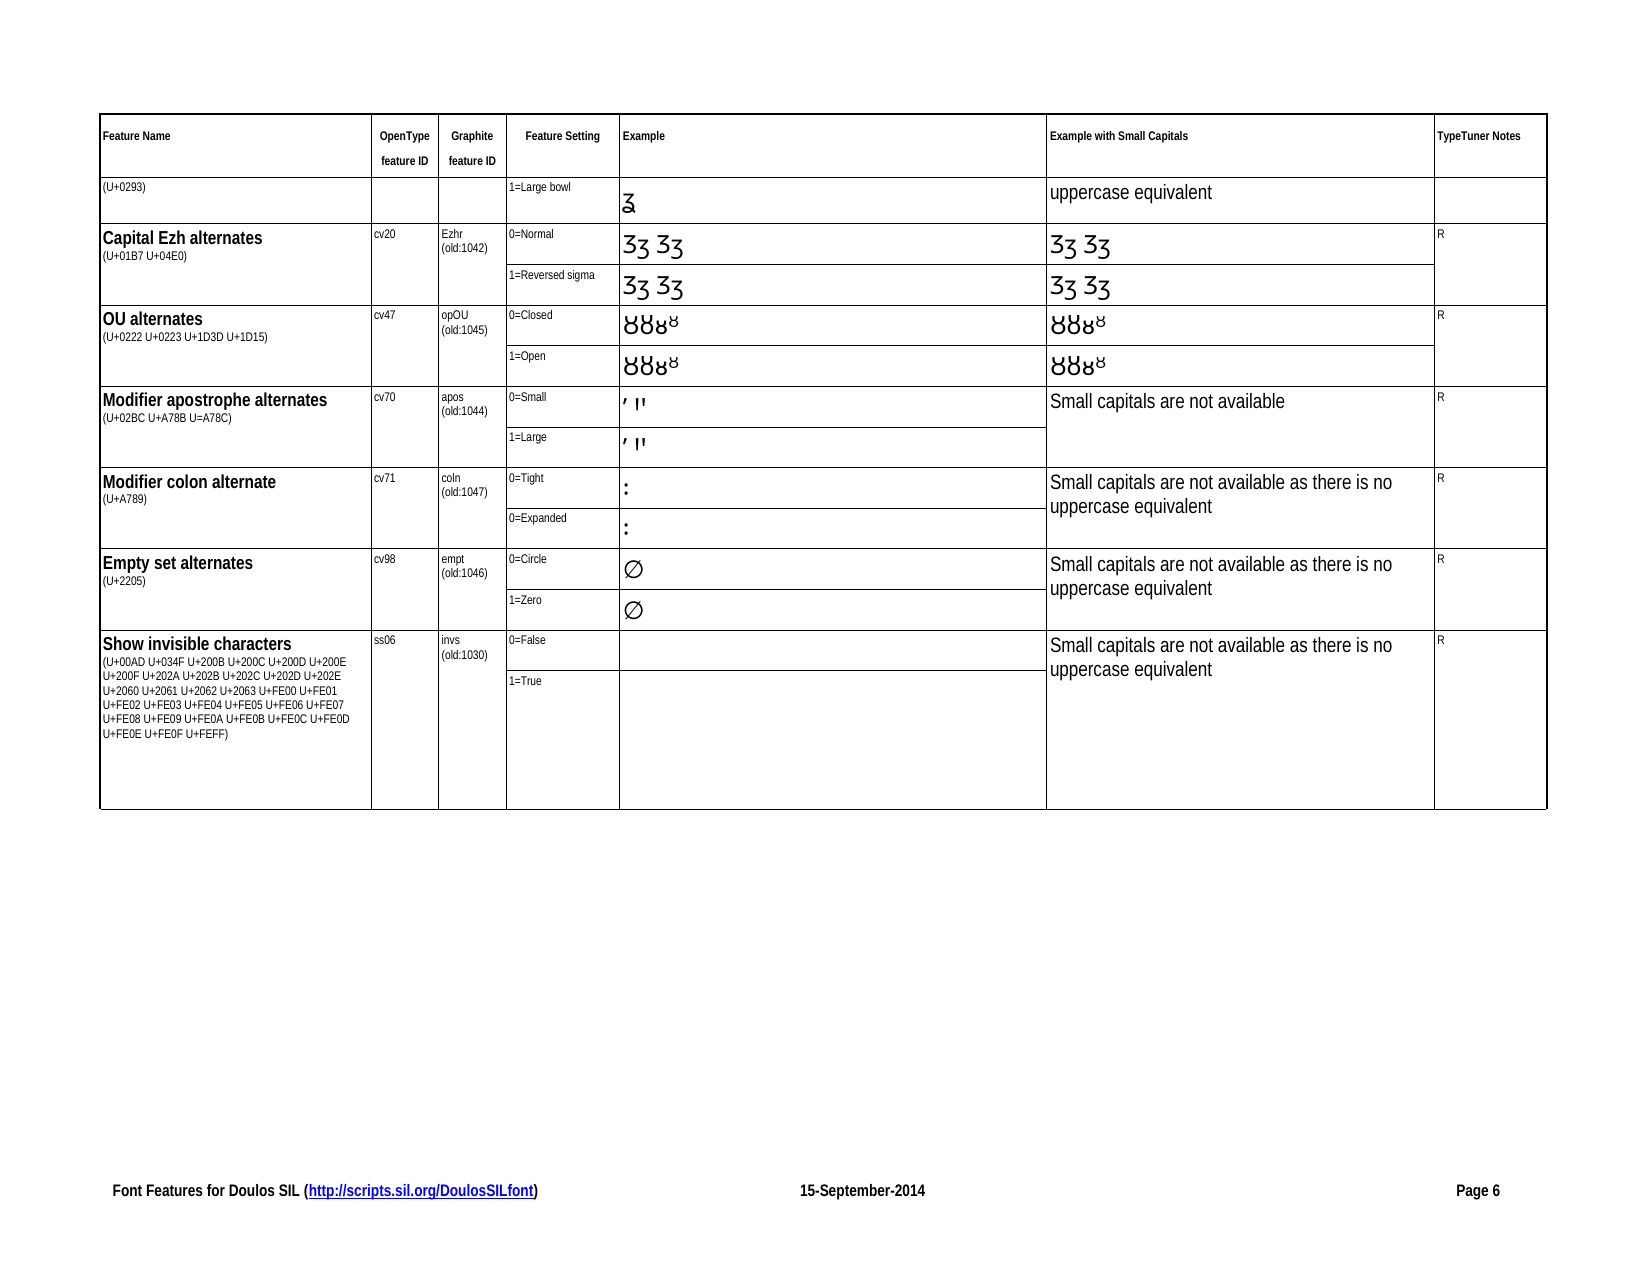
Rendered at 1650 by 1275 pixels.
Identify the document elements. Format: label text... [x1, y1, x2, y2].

table_cell R [1435, 306, 1546, 386]
table_cell 0=False [507, 631, 619, 670]
table_cell Modifier apostrophe alternates (U+02BC U+A78B U=A78C) [101, 387, 371, 467]
table_cell Ȣȣᴕᴽ [620, 306, 1046, 345]
table_cell 1=True [507, 671, 619, 809]
table_cell Ezhr (old:1042) [439, 224, 506, 304]
table_cell [439, 178, 506, 223]
table_cell apos (old:1044) [439, 387, 506, 467]
table_cell [372, 178, 438, 223]
table_cell 1=Large bowl [507, 178, 619, 223]
table_cell [1435, 178, 1546, 223]
table_cell R [1435, 468, 1546, 548]
table_cell Small capitals are not available as there is no uppercase equivalent [1047, 549, 1434, 629]
table_cell Small capitals are not available [1047, 387, 1434, 467]
table_cell 0=Circle [507, 549, 619, 589]
table_header Graphite feature ID [439, 115, 506, 177]
table_cell (U+0293) [101, 178, 371, 223]
table_cell empt (old:1046) [439, 549, 506, 629]
table_header Feature Setting [507, 115, 619, 177]
table_cell ʓ [620, 178, 1046, 223]
table_cell 0=Normal [507, 224, 619, 264]
table_cell Capital Ezh alternates (U+01B7 U+04E0) [101, 224, 371, 304]
table_cell ­ ͏ ​ ‌ ‍ ‎ ‏ ‪ ‫ ‬ ‭ ‮ ⁠ ⁡ ⁢ ⁣ ︀ ︁ ︂ ︃ ︄ ︅ ︆ ︇ ︈ ︉ ︊ ︋ ︌ ︍ ︎ ️ ﻿ [620, 631, 1046, 670]
table_cell ss06 [372, 631, 438, 809]
table_cell coln (old:1047) [439, 468, 506, 548]
table_cell Ʒʒ Ӡӡ [620, 265, 1046, 304]
table_header Feature Name [101, 115, 371, 177]
table_cell 0=Tight [507, 468, 619, 508]
table_cell Ʒʒ Ӡӡ [1047, 265, 1434, 304]
table_cell ꞉ [620, 509, 1046, 548]
table_cell R [1435, 631, 1546, 809]
table_cell Modifier colon alternate (U+A789) [101, 468, 371, 548]
table_cell invs (old:1030) [439, 631, 506, 809]
table_cell Ȣȣᴕᴽ [1047, 306, 1434, 345]
table_cell uppercase equivalent [1047, 178, 1434, 223]
table_header Example with Small Capitals [1047, 115, 1434, 177]
table_cell cv47 [372, 306, 438, 386]
table_header TypeTuner Notes [1435, 115, 1546, 177]
table_cell ʼ Ꞌꞌ [620, 428, 1046, 467]
table_cell 0=Closed [507, 306, 619, 345]
table_cell cv70 [372, 387, 438, 467]
table_cell opOU (old:1045) [439, 306, 506, 386]
table_cell Ʒʒ Ӡӡ [620, 224, 1046, 264]
table_cell 1=Zero [507, 590, 619, 629]
table_cell 1=Reversed sigma [507, 265, 619, 304]
table_cell Empty set alternates (U+2205) [101, 549, 371, 629]
table_cell R [1435, 224, 1546, 304]
table_cell ­ ͏ ​ ‌ ‍ ‎ ‏ ‪ ‫ ‬ ‭ ‮ ⁠ ⁡ ⁢ ⁣ ︀ ︁ ︂ ︃ ︄ ︅ ︆ ︇ ︈ ︉ ︊ ︋ ︌ ︍ ︎ ️ ﻿ [620, 671, 1046, 809]
table_cell R [1435, 549, 1546, 629]
table_cell Ʒʒ Ӡӡ [1047, 224, 1434, 264]
table_cell cv98 [372, 549, 438, 629]
table_cell Show invisible characters (U+00AD U+034F U+200B U+200C U+200D U+200E U+200F U+202A U+202B U+202C U+202D U+202E U+2060 U+2061 U+2062 U+2063 U+FE00 U+FE01 U+FE02 U+FE03 U+FE04 U+FE05 U+FE06 U+FE07 U+FE08 U+FE09 U+FE0A U+FE0B U+FE0C U+FE0D U+FE0E U+FE0F U+FEFF) [101, 631, 371, 809]
table_cell cv71 [372, 468, 438, 548]
table_cell 0=Expanded [507, 509, 619, 548]
table_cell R [1435, 387, 1546, 467]
table_cell Ȣȣᴕᴽ [1047, 346, 1434, 386]
table_cell OU alternates (U+0222 U+0223 U+1D3D U+1D15) [101, 306, 371, 386]
table_cell 0=Small [507, 387, 619, 426]
table_header OpenType feature ID [372, 115, 438, 177]
table_header Example [620, 115, 1046, 177]
table_cell ʼ Ꞌꞌ [620, 387, 1046, 426]
table_cell Small capitals are not available as there is no uppercase equivalent [1047, 468, 1434, 548]
table_cell ꞉ [620, 468, 1046, 508]
table_cell Ȣȣᴕᴽ [620, 346, 1046, 386]
table_cell 1=Large [507, 428, 619, 467]
table_cell 1=Open [507, 346, 619, 386]
table_cell cv20 [372, 224, 438, 304]
table_cell ∅ [620, 590, 1046, 629]
table_cell Small capitals are not available as there is no uppercase equivalent [1047, 631, 1434, 809]
table_cell ∅ [620, 549, 1046, 589]
